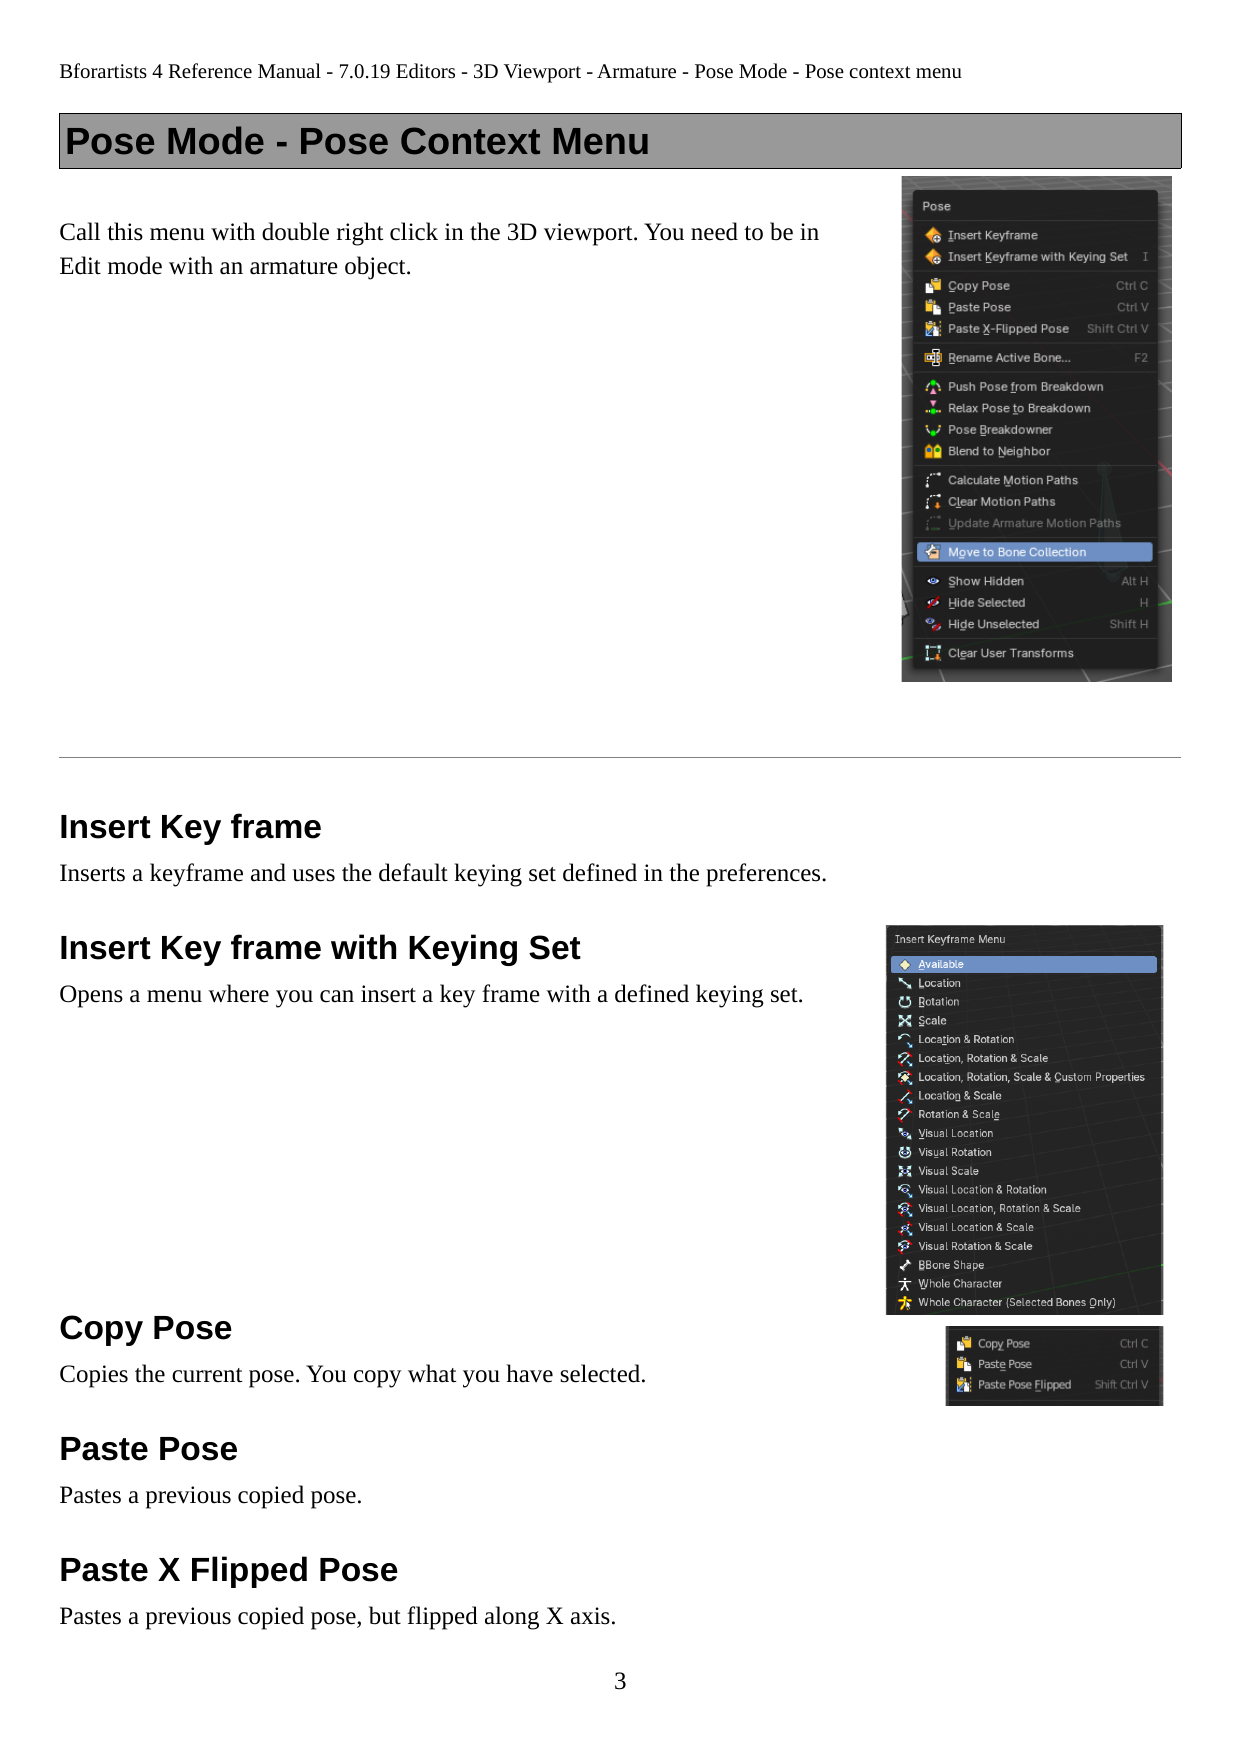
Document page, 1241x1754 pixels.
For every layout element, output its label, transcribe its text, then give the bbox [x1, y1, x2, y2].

text Call this menu with double right click in the 3D viewport. You need to be in Edit mode with an armature object. [59, 217, 901, 280]
subtitle Insert Key frame with Keying Set [59, 928, 885, 967]
table_header Pose Mode - Pose Context Menu [60, 114, 1181, 168]
text Pastes a previous copied pose, but flipped along X axis. [59, 1601, 1181, 1630]
text Inserts a keyframe and uses the default keying set defined in the preferences. [59, 858, 1181, 887]
subtitle Paste Pose [59, 1429, 1181, 1468]
picture [945, 1326, 1164, 1406]
subtitle [1164, 928, 1181, 967]
picture [885, 925, 1164, 1315]
subtitle Insert Key frame [59, 807, 1181, 846]
text Pastes a previous copied pose. [59, 1480, 1181, 1509]
text Opens a menu where you can insert a key frame with a defined keying set. [59, 979, 885, 1008]
picture [901, 176, 1172, 682]
text Copies the current pose. You copy what you have selected. [59, 1359, 945, 1388]
subtitle Copy Pose [59, 1308, 1181, 1347]
subtitle Paste X Flipped Pose [59, 1550, 1181, 1589]
